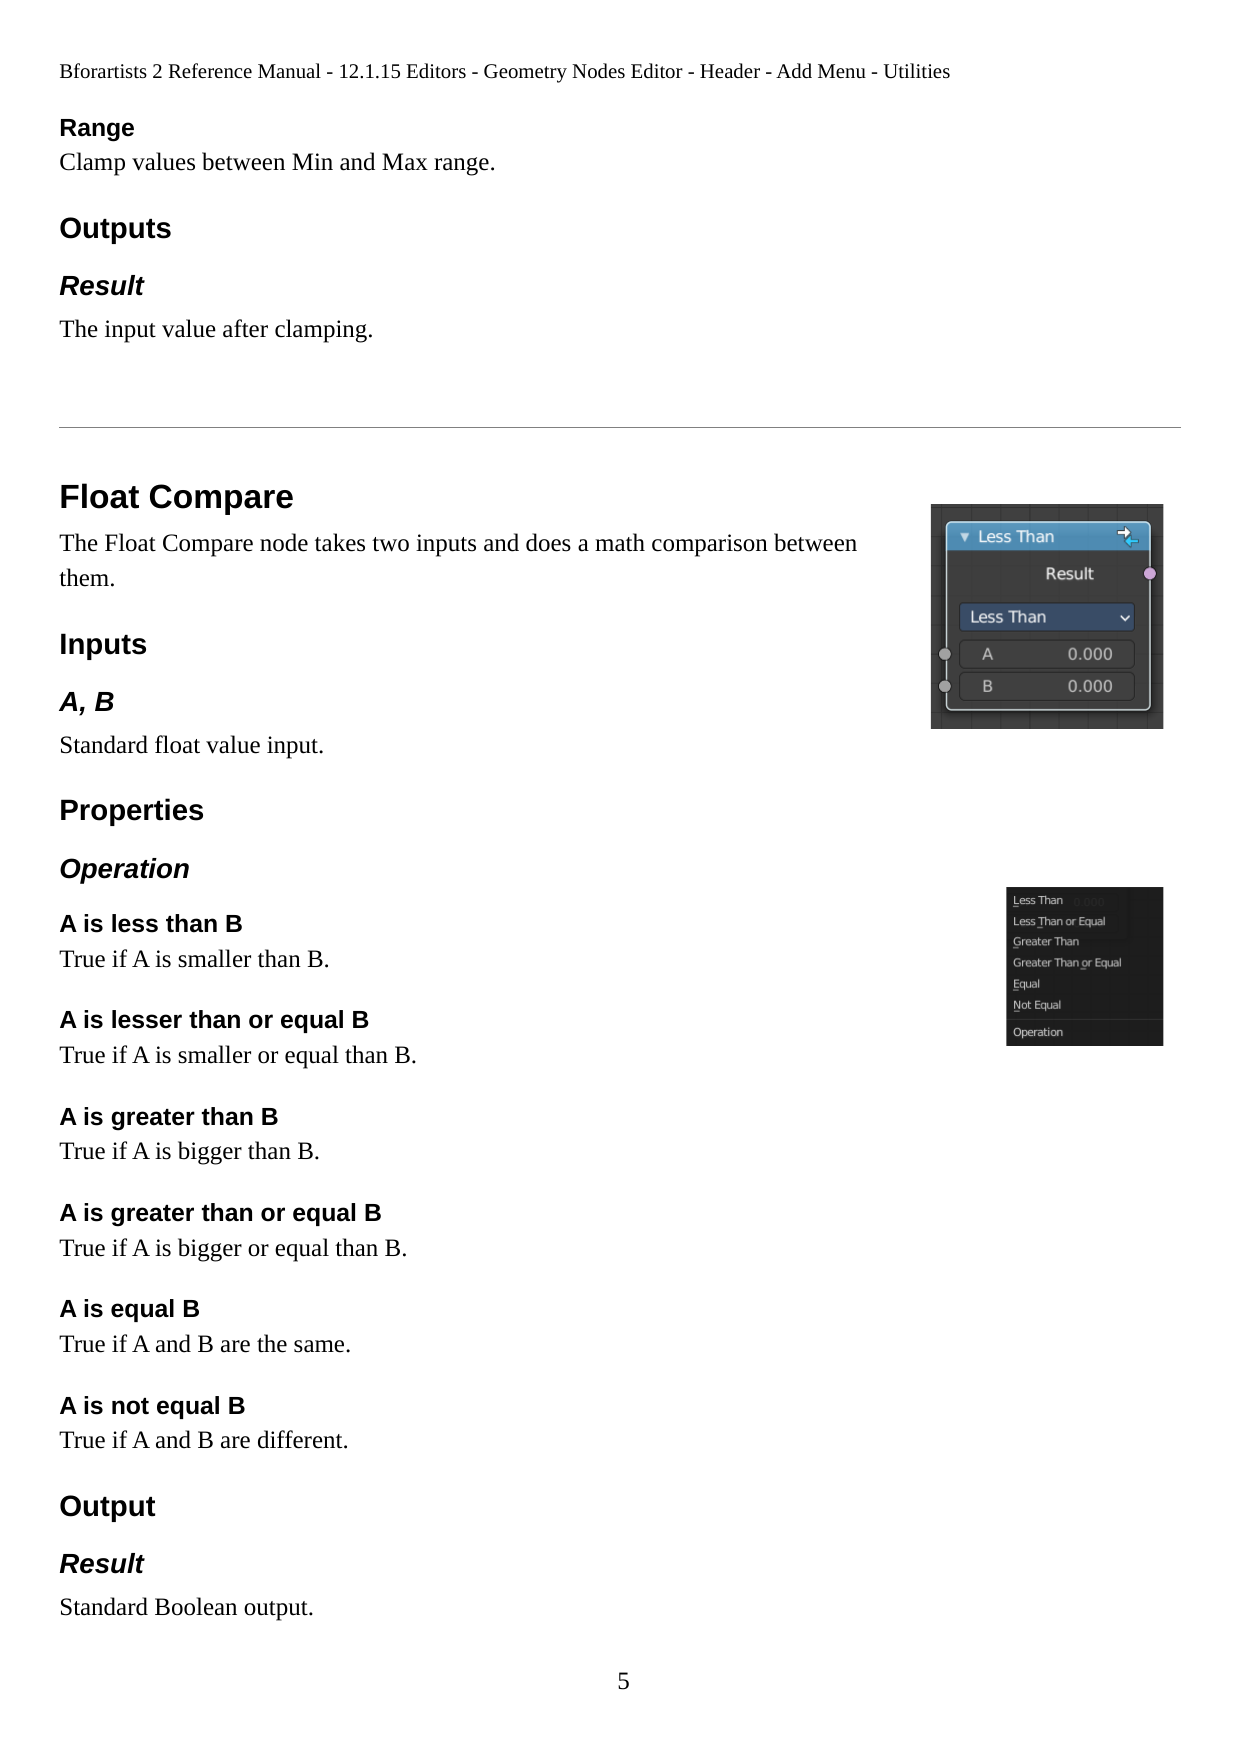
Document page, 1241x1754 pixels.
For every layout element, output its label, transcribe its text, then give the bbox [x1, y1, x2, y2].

subtitle Result [59, 270, 1181, 302]
subtitle [1164, 909, 1181, 937]
text True if A and B are different. [59, 1426, 1181, 1454]
text Clamp values between Min and Max range. [59, 147, 1181, 176]
text The input value after clamping. [59, 314, 1181, 343]
subtitle [1164, 627, 1181, 660]
subtitle Operation [59, 852, 1181, 884]
text Standard Boolean output. [59, 1592, 1181, 1621]
subtitle A is greater than B [59, 1102, 1181, 1130]
text True if A is bigger than B. [59, 1136, 1181, 1165]
text Standard float value input. [59, 730, 1181, 758]
text True if A is bigger or equal than B. [59, 1233, 1181, 1262]
subtitle A is not equal B [59, 1391, 1181, 1419]
subtitle A, B [59, 685, 930, 717]
subtitle A is lesser than or equal B [59, 1005, 1006, 1034]
subtitle A is less than B [59, 909, 1006, 937]
subtitle Outputs [59, 211, 1181, 245]
text True if A is smaller than B. [59, 944, 1006, 972]
picture [930, 504, 1164, 729]
subtitle A is greater than or equal B [59, 1198, 1181, 1227]
text True if A and B are the same. [59, 1329, 1181, 1358]
subtitle Range [59, 113, 1181, 141]
subtitle [1164, 685, 1181, 717]
subtitle Result [59, 1548, 1181, 1580]
subtitle Output [59, 1489, 1181, 1523]
subtitle Properties [59, 793, 1181, 827]
subtitle A is equal B [59, 1294, 1181, 1323]
text The Float Compare node takes two inputs and does a math comparison between them. [59, 528, 930, 592]
subtitle Inputs [59, 627, 930, 660]
subtitle Float Compare [59, 477, 1181, 516]
picture [1006, 887, 1164, 1046]
text True if A is smaller or equal than B. [59, 1040, 1181, 1069]
